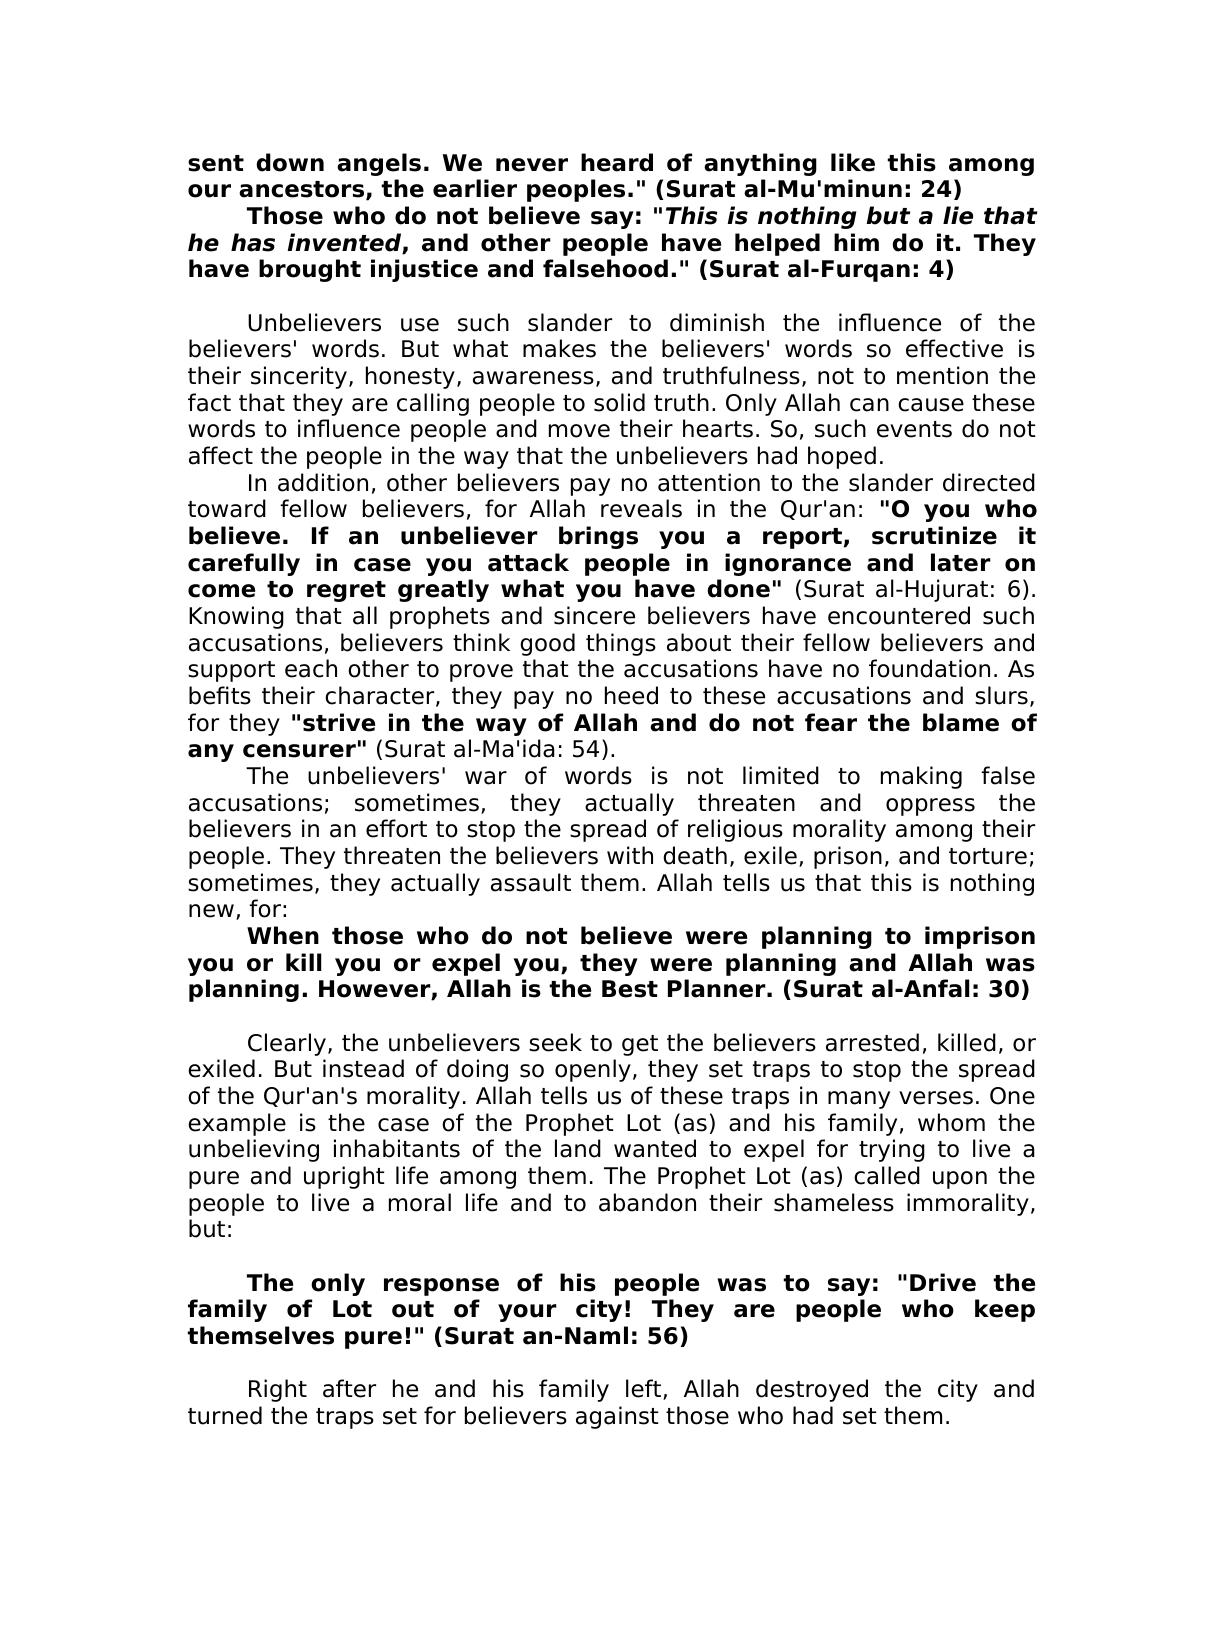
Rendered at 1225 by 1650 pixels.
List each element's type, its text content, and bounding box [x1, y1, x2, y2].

text Right after he and his family left, Allah destroyed the city and turned the traps set for believers against those who had set them. [187, 1377, 1037, 1430]
text The only response of his people was to say: "Drive the family of Lot out of your city! They are people who keep themselves pure!" (Surat an-Naml: 56) [187, 1270, 1037, 1350]
text The unbelievers' war of words is not limited to making false accusations; sometimes, they actually threaten and oppress the believers in an effort to stop the spread of religious morality among their people. They threaten the believers with death, exile, prison, and torture; sometimes, they actually assault them. Allah tells us that this is nothing new, for: [187, 763, 1037, 923]
text Clearly, the unbelievers seek to get the believers arrested, killed, or exiled. But instead of doing so openly, they set traps to stop the spread of the Qur'an's morality. Allah tells us of these traps in many verses. One example is the case of the Prophet Lot (as) and his family, whom the unbelieving inhabitants of the land wanted to expel for trying to live a pure and upright life among them. The Prophet Lot (as) called upon the people to live a moral life and to abandon their shameless immorality, but: [187, 1030, 1037, 1243]
text In addition, other believers pay no attention to the slander directed toward fellow believers, for Allah reveals in the Qur'an: "O you who believe. If an unbeliever brings you a report, scrutinize it carefully in case you attack people in ignorance and later on come to regret greatly what you have done" (Surat al-Hujurat: 6). Knowing that all prophets and sincere believers have encountered such accusations, believers think good things about their fellow believers and support each other to prove that the accusations have no foundation. As befits their character, they pay no heed to these accusations and slurs, for they "strive in the way of Allah and do not fear the blame of any censurer" (Surat al-Ma'ida: 54). [187, 470, 1037, 763]
text Unbelievers use such slander to diminish the influence of the believers' words. But what makes the believers' words so effective is their sincerity, honesty, awareness, and truthfulness, not to mention the fact that they are calling people to solid truth. Only Allah can cause these words to influence people and move their hearts. So, such events do not affect the people in the way that the unbelievers had hoped. [187, 310, 1037, 470]
text Those who do not believe say: "This is nothing but a lie that he has invented, and other people have helped him do it. They have brought injustice and falsehood." (Surat al-Furqan: 4) [187, 203, 1037, 283]
text When those who do not believe were planning to imprison you or kill you or expel you, they were planning and Allah was planning. However, Allah is the Best Planner. (Surat al-Anfal: 30) [187, 923, 1037, 1003]
text sent down angels. We never heard of anything like this among our ancestors, the earlier peoples." (Surat al-Mu'minun: 24) [187, 150, 1037, 203]
